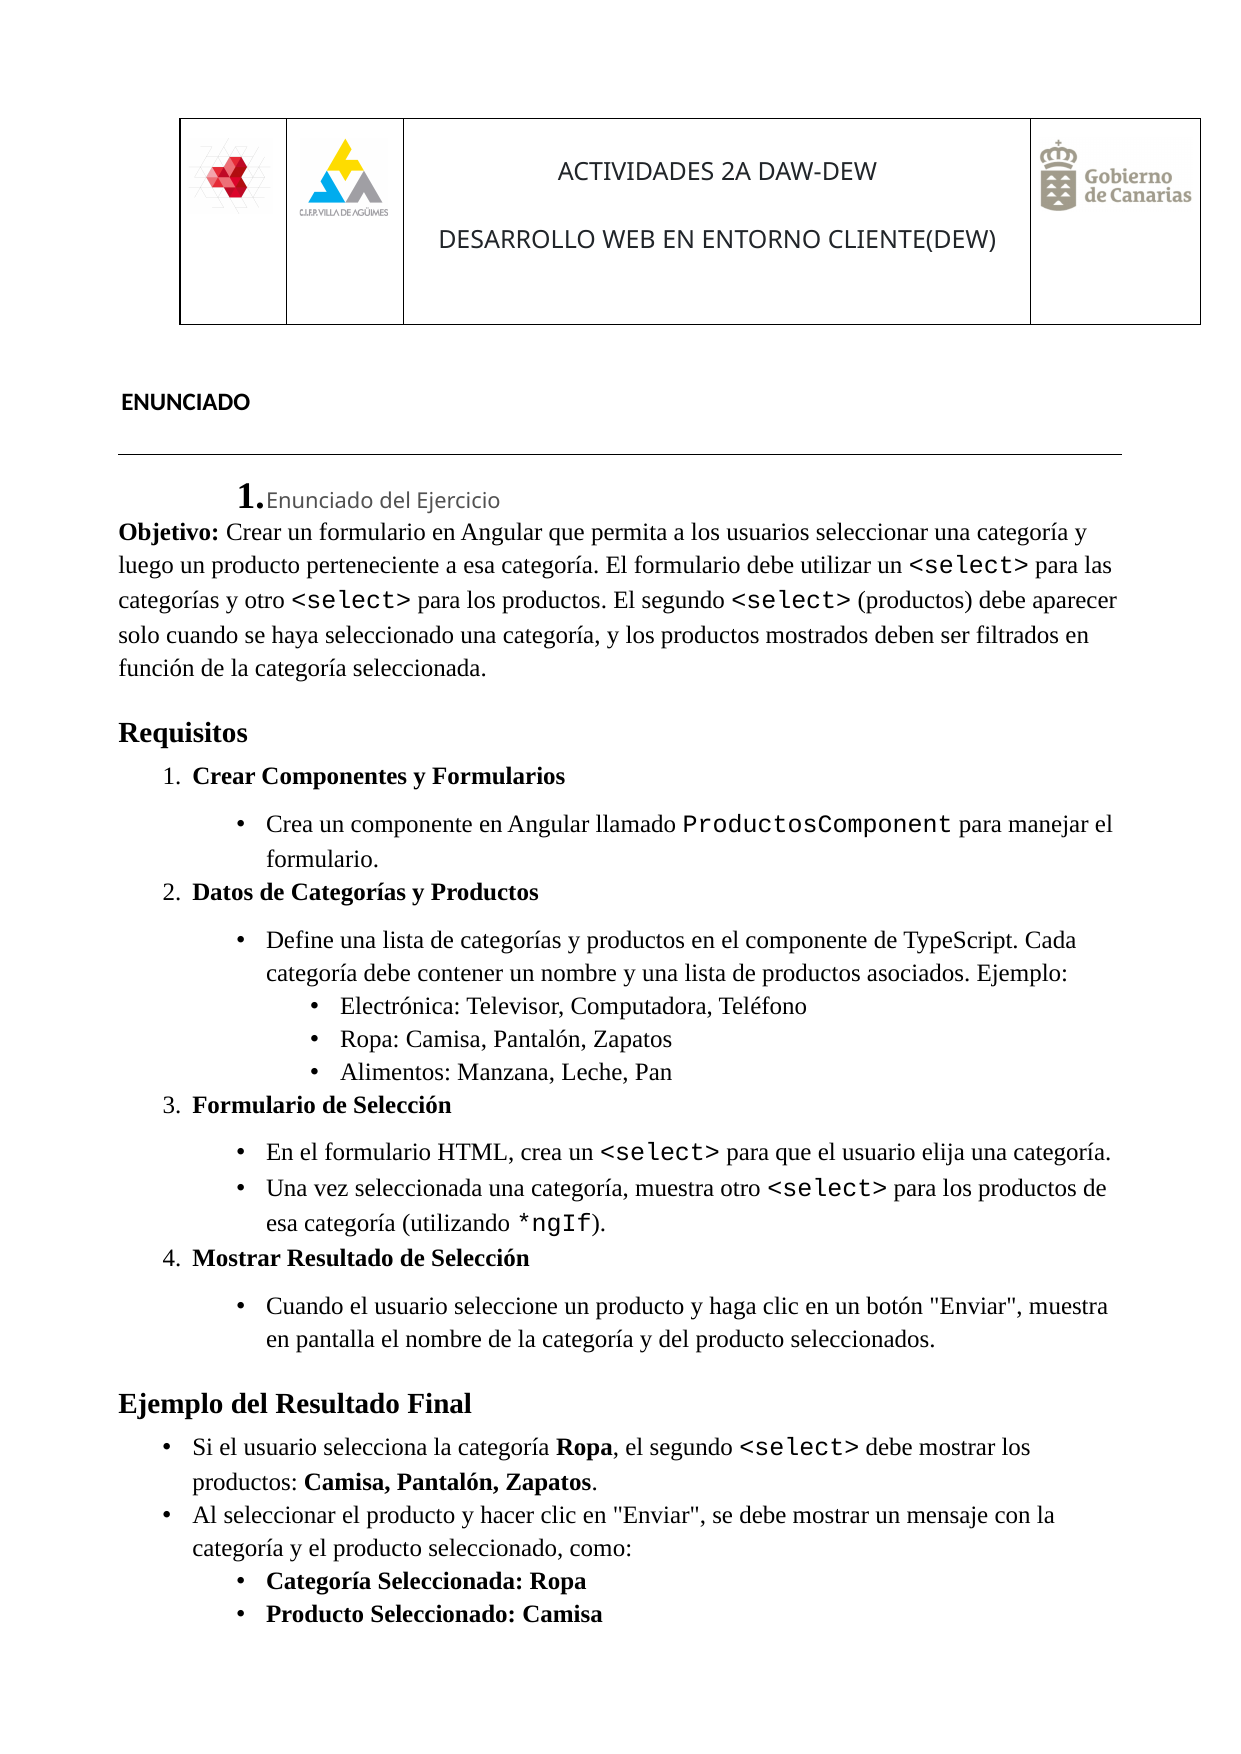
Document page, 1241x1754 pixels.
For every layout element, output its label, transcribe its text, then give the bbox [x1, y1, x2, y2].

list Mostrar Resultado de Selección [162, 1243, 1122, 1272]
list Define una lista de categorías y productos en el componente de TypeScript. Cada categoría debe contener un nombre y una lista de productos asociados. Ejemplo: [236, 925, 1122, 987]
list Formulario de Selección [162, 1090, 1122, 1119]
text Objetivo: Crear un formulario en Angular que permita a los usuarios seleccionar una categoría y luego un producto perteneciente a esa categoría. El formulario debe utilizar un <select> para las categorías y otro <select> para los productos. El segundo <select> (productos) debe aparecer solo cuando se haya seleccionado una categoría, y los productos mostrados deben ser filtrados en función de la categoría seleccionada. [118, 517, 1122, 682]
list Datos de Categorías y Productos [162, 877, 1122, 906]
list Categoría Seleccionada: Ropa [236, 1566, 1122, 1595]
list Crear Componentes y Formularios [162, 761, 1122, 790]
list En el formulario HTML, crea un <select> para que el usuario elija una categoría. [236, 1137, 1122, 1168]
list Electrónica: Televisor, Computadora, Teléfono [310, 991, 1122, 1019]
text ENUNCIADO [118, 384, 1122, 417]
picture [299, 138, 389, 217]
subtitle Requisitos [118, 715, 1122, 749]
subtitle Ejemplo del Resultado Final [118, 1386, 1122, 1420]
list Una vez seleccionada una categoría, muestra otro <select> para los productos de esa categoría (utilizando *ngIf). [236, 1173, 1122, 1239]
list Producto Seleccionado: Camisa [236, 1599, 1122, 1628]
list Al seleccionar el producto y hacer clic en "Enviar", se debe mostrar un mensaje con la categoría y el producto seleccionado, como: [162, 1500, 1122, 1562]
list Si el usuario selecciona la categoría Ropa, el segundo <select> debe mostrar los productos: Camisa, Pantalón, Zapatos. [162, 1432, 1122, 1496]
list Crea un componente en Angular llamado ProductosComponent para manejar el formulario. [236, 809, 1122, 873]
picture [187, 138, 273, 214]
list Cuando el usuario seleccione un producto y haga clic en un botón "Enviar", muestra en pantalla el nombre de la categoría y del producto seleccionados. [236, 1291, 1122, 1353]
list Alimentos: Manzana, Leche, Pan [310, 1057, 1122, 1086]
subtitle Enunciado del Ejercicio [236, 474, 1122, 517]
list Ropa: Camisa, Pantalón, Zapatos [310, 1024, 1122, 1053]
picture [1037, 137, 1193, 212]
